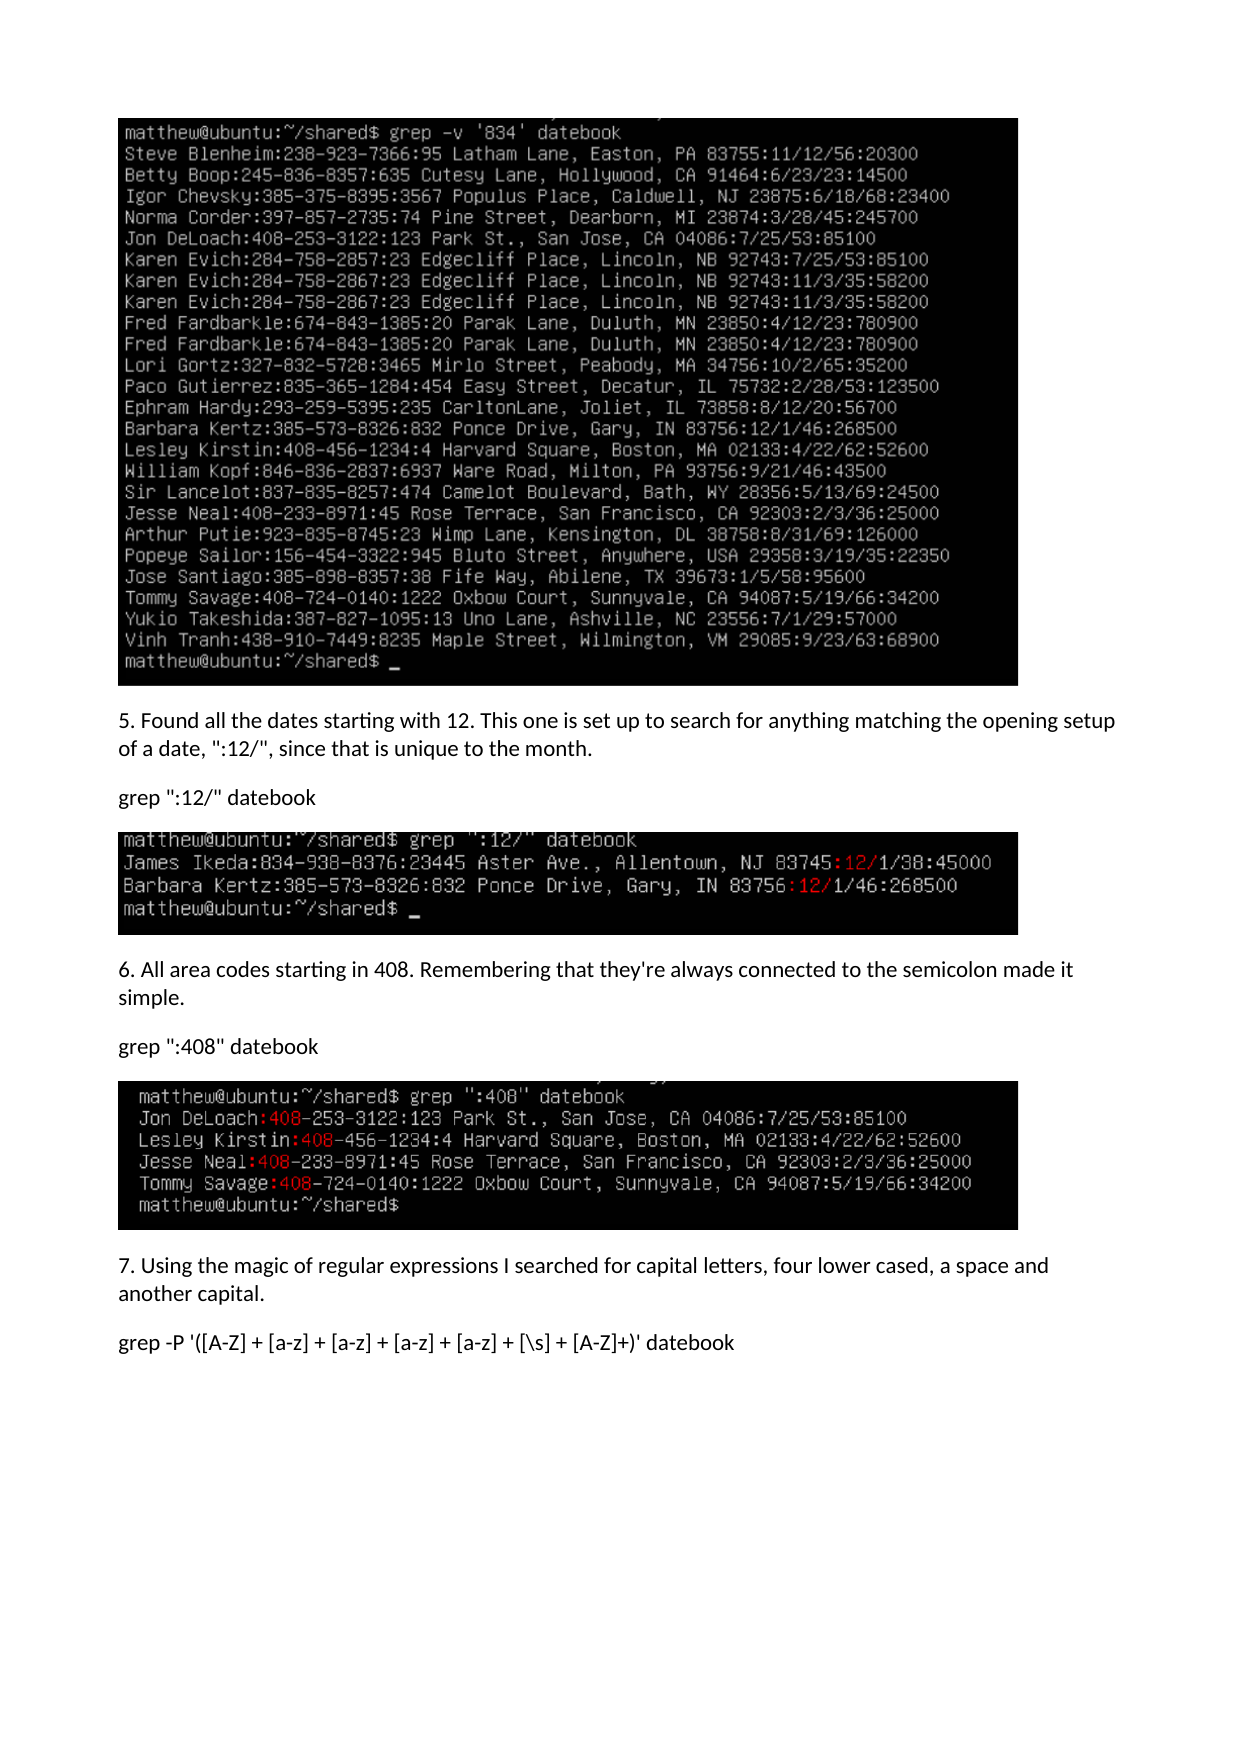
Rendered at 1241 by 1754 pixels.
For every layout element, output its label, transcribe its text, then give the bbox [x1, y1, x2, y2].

text grep ":408" datebook [118, 1032, 1122, 1060]
text 7. Using the magic of regular expressions I searched for capital letters, four lower cased, a space and another capital. [118, 1251, 1122, 1307]
text grep -P '([A-Z] + [a-z] + [a-z] + [a-z] + [a-z] + [\s] + [A-Z]+)' datebook [118, 1328, 1122, 1356]
text grep ":12/" datebook [118, 783, 1122, 811]
text 6. All area codes starting in 408. Remembering that they're always connected to the semicolon made it simple. [118, 956, 1122, 1012]
text 5. Found all the dates starting with 12. This one is set up to search for anything matching the opening setup of a date, ":12/", since that is unique to the month. [118, 706, 1122, 762]
